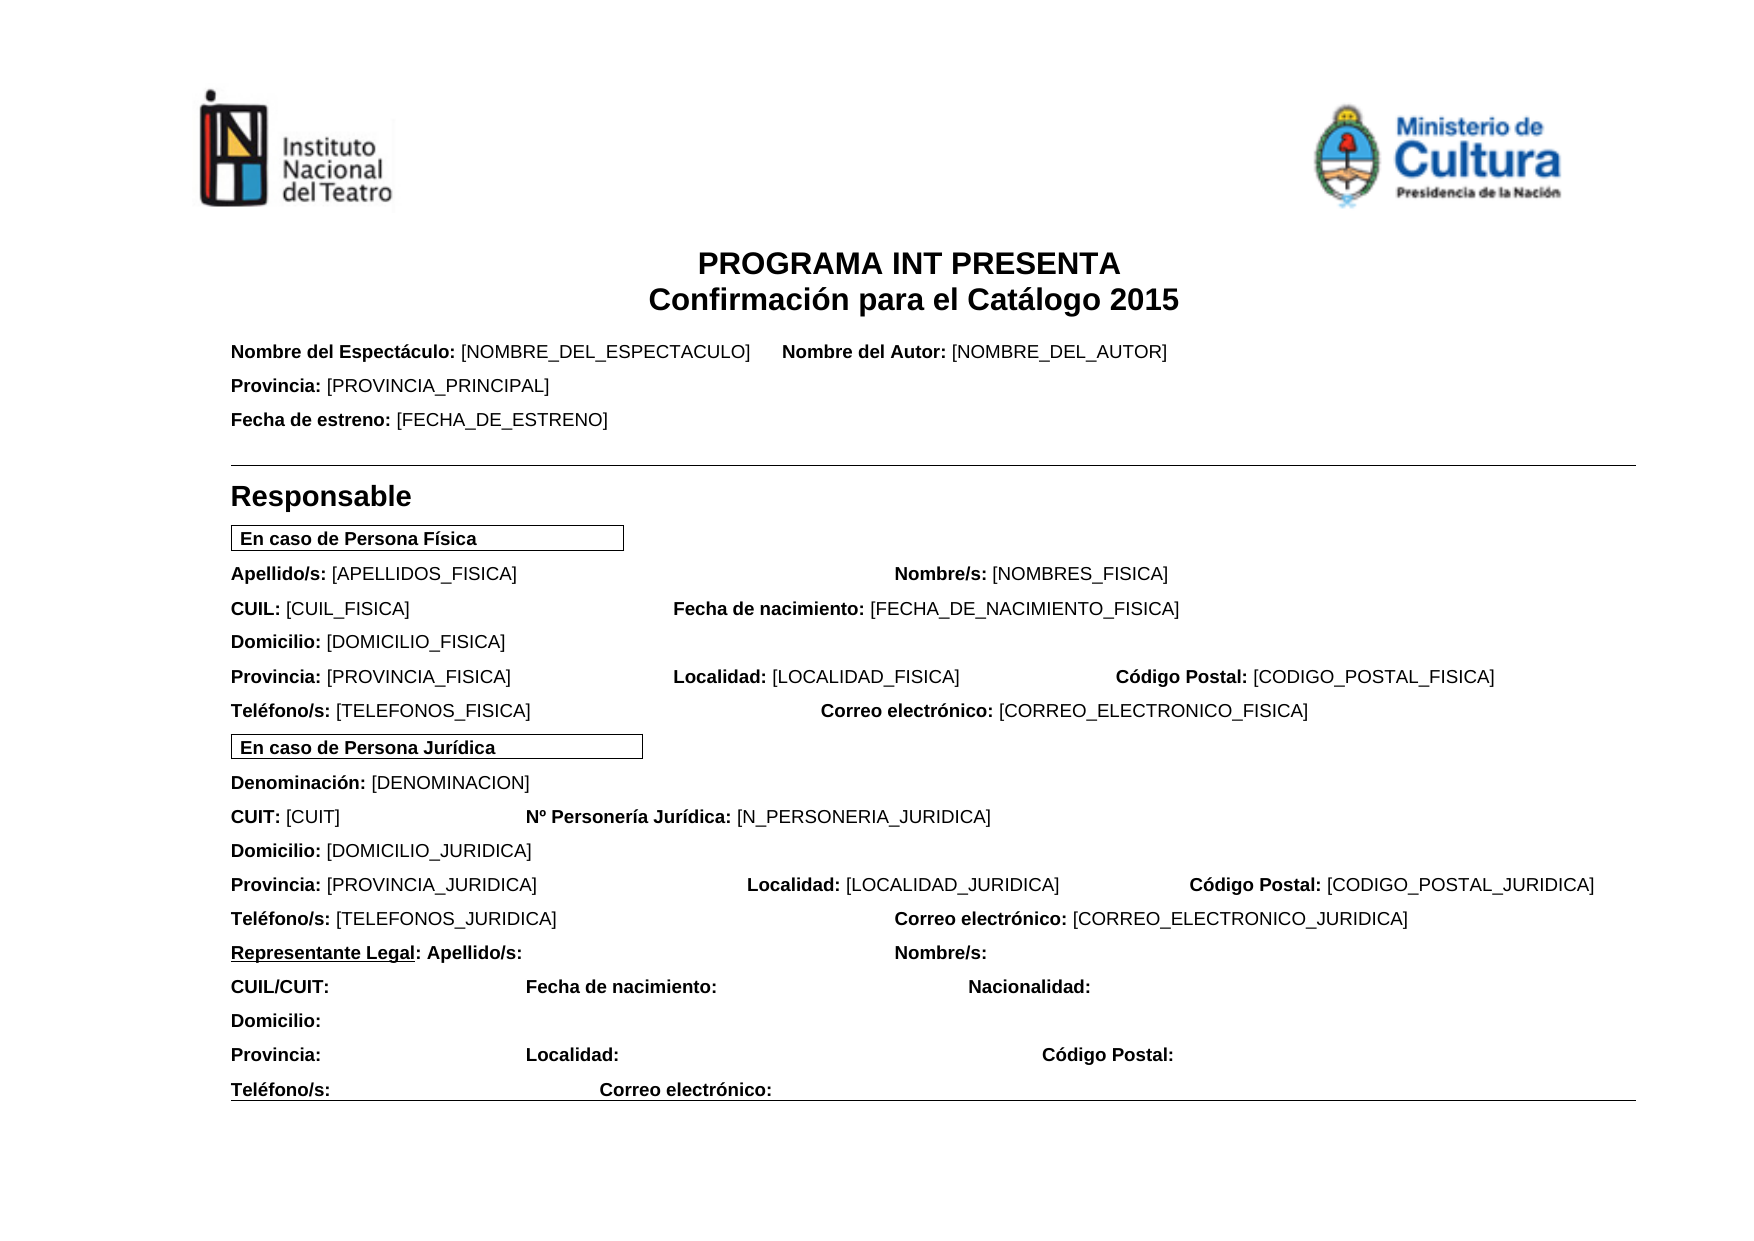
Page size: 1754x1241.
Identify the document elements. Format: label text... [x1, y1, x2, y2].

text Responsable [230, 479, 1636, 512]
text Representante Legal: Apellido/s: Nombre/s: [231, 942, 1636, 964]
text Denominación: [DENOMINACION] [231, 772, 1636, 793]
text En caso de Persona Jurídica [232, 735, 642, 758]
text Domicilio: [DOMICILIO_JURIDICA] [231, 840, 1636, 861]
text Nombre del Espectáculo: [NOMBRE_DEL_ESPECTACULO] Nombre del Autor: [NOMBRE_DEL_AUTOR] [118, 341, 1636, 363]
text En caso de Persona Física [232, 526, 623, 550]
text Teléfono/s: [TELEFONOS_JURIDICA] Correo electrónico: [CORREO_ELECTRONICO_JURIDICA] [231, 908, 1636, 929]
picture [1298, 97, 1578, 213]
text Apellido/s: [APELLIDOS_FISICA] Nombre/s: [NOMBRES_FISICA] [231, 563, 1636, 585]
text Fecha de estreno: [FECHA_DE_ESTRENO] [231, 409, 1636, 431]
text CUIL/CUIT: Fecha de nacimiento: Nacionalidad: [231, 976, 1636, 998]
text CUIT: [CUIT] Nº Personería Jurídica: [N_PERSONERIA_JURIDICA] [231, 806, 1636, 827]
text Domicilio: [DOMICILIO_FISICA] [231, 631, 1636, 653]
text Teléfono/s: Correo electrónico: [231, 1078, 1636, 1100]
picture [192, 83, 456, 213]
text Provincia: [PROVINCIA_JURIDICA] Localidad: [LOCALIDAD_JURIDICA] Código Postal: [CODIGO_POSTAL_JURIDICA] [231, 874, 1636, 896]
text Provincia: [PROVINCIA_FISICA] Localidad: [LOCALIDAD_FISICA] Código Postal: [CODIGO_POSTAL_FISICA] [231, 665, 1636, 687]
text PROGRAMA INT PRESENTA [118, 245, 1636, 281]
text CUIL: [CUIL_FISICA] Fecha de nacimiento: [FECHA_DE_NACIMIENTO_FISICA] [231, 597, 1636, 619]
text Domicilio: [231, 1010, 1636, 1032]
text Provincia: Localidad: Código Postal: [231, 1044, 1636, 1066]
text Provincia: [PROVINCIA_PRINCIPAL] [231, 375, 1636, 397]
text Teléfono/s: [TELEFONOS_FISICA] Correo electrónico: [CORREO_ELECTRONICO_FISICA] [231, 699, 1636, 721]
text Confirmación para el Catálogo 2015 [118, 281, 1636, 317]
